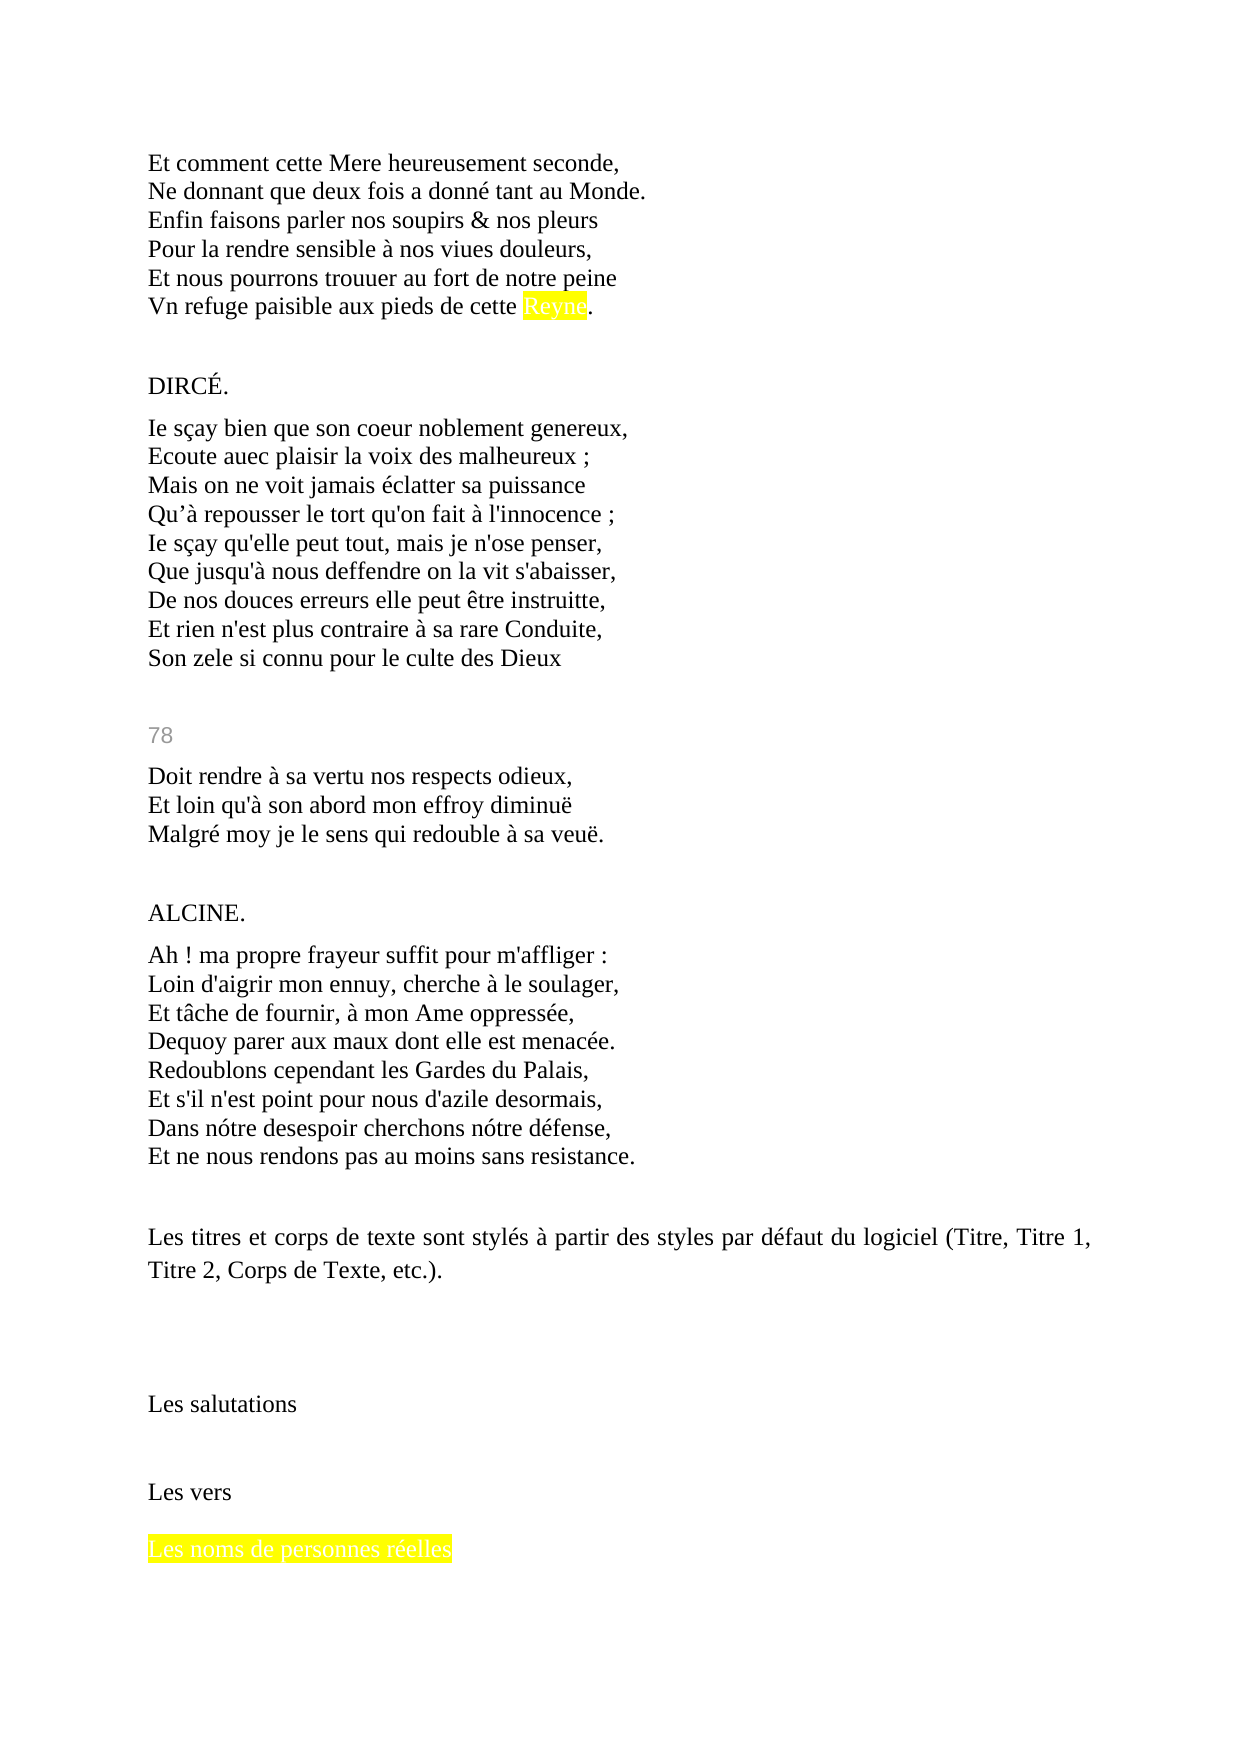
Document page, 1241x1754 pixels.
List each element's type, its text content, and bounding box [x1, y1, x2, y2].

text Et loin qu'à son abord mon effroy diminuë [148, 790, 1093, 819]
text Dequoy parer aux maux dont elle est menacée. [148, 1026, 1093, 1055]
text Enfin faisons parler nos soupirs & nos pleurs [148, 205, 1093, 234]
text Les noms de personnes réelles [452, 1534, 1093, 1563]
text De nos douces erreurs elle peut être instruitte, [148, 585, 1093, 614]
text Ie sçay bien que son coeur noblement genereux, [148, 413, 1093, 441]
text Et comment cette Mere heureusement seconde, [148, 148, 1093, 176]
text Son zele si connu pour le culte des Dieux [148, 643, 1093, 671]
text Pour la rendre sensible à nos viues douleurs, [148, 234, 1093, 263]
text Ah ! ma propre frayeur suffit pour m'affliger : [148, 940, 1093, 969]
text Loin d'aigrir mon ennuy, cherche à le soulager, [148, 969, 1093, 998]
text Les vers [148, 1477, 1093, 1506]
text Mais on ne voit jamais éclatter sa puissance [148, 470, 1093, 499]
text 78 [173, 722, 1093, 748]
text Ecoute auec plaisir la voix des malheureux ; [148, 441, 1093, 470]
text Ie sçay qu'elle peut tout, mais je n'ose penser, [148, 528, 1093, 556]
text Vn refuge paisible aux pieds de cette Reyne. [148, 291, 523, 320]
text Que jusqu'à nous deffendre on la vit s'abaisser, [148, 556, 1093, 585]
text Les titres et corps de texte sont stylés à partir des styles par défaut du logiciel (Titre, Titre 1, Titre 2, Corps de Texte, etc.). [148, 1222, 1093, 1284]
text Dans nótre desespoir cherchons nótre défense, [148, 1113, 1093, 1141]
text Malgré moy je le sens qui redouble à sa veuë. [148, 819, 1093, 847]
text DIRCÉ. [148, 371, 1093, 399]
text Vn refuge paisible aux pieds de cette Reyne. [587, 291, 1093, 320]
text Et s'il n'est point pour nous d'azile desormais, [148, 1084, 1093, 1113]
text Et nous pourrons trouuer au fort de notre peine [148, 263, 1093, 291]
text Doit rendre à sa vertu nos respects odieux, [148, 761, 1093, 790]
text Et rien n'est plus contraire à sa rare Conduite, [148, 614, 1093, 643]
text Ne donnant que deux fois a donné tant au Monde. [148, 176, 1093, 205]
text Qu’à repousser le tort qu'on fait à l'innocence ; [148, 499, 1093, 528]
text Les salutations [148, 1389, 1093, 1418]
text Et ne nous rendons pas au moins sans resistance. [148, 1141, 1093, 1170]
text Et tâche de fournir, à mon Ame oppressée, [148, 998, 1093, 1026]
text ALCINE. [148, 898, 1093, 927]
text Redoublons cependant les Gardes du Palais, [148, 1055, 1093, 1084]
